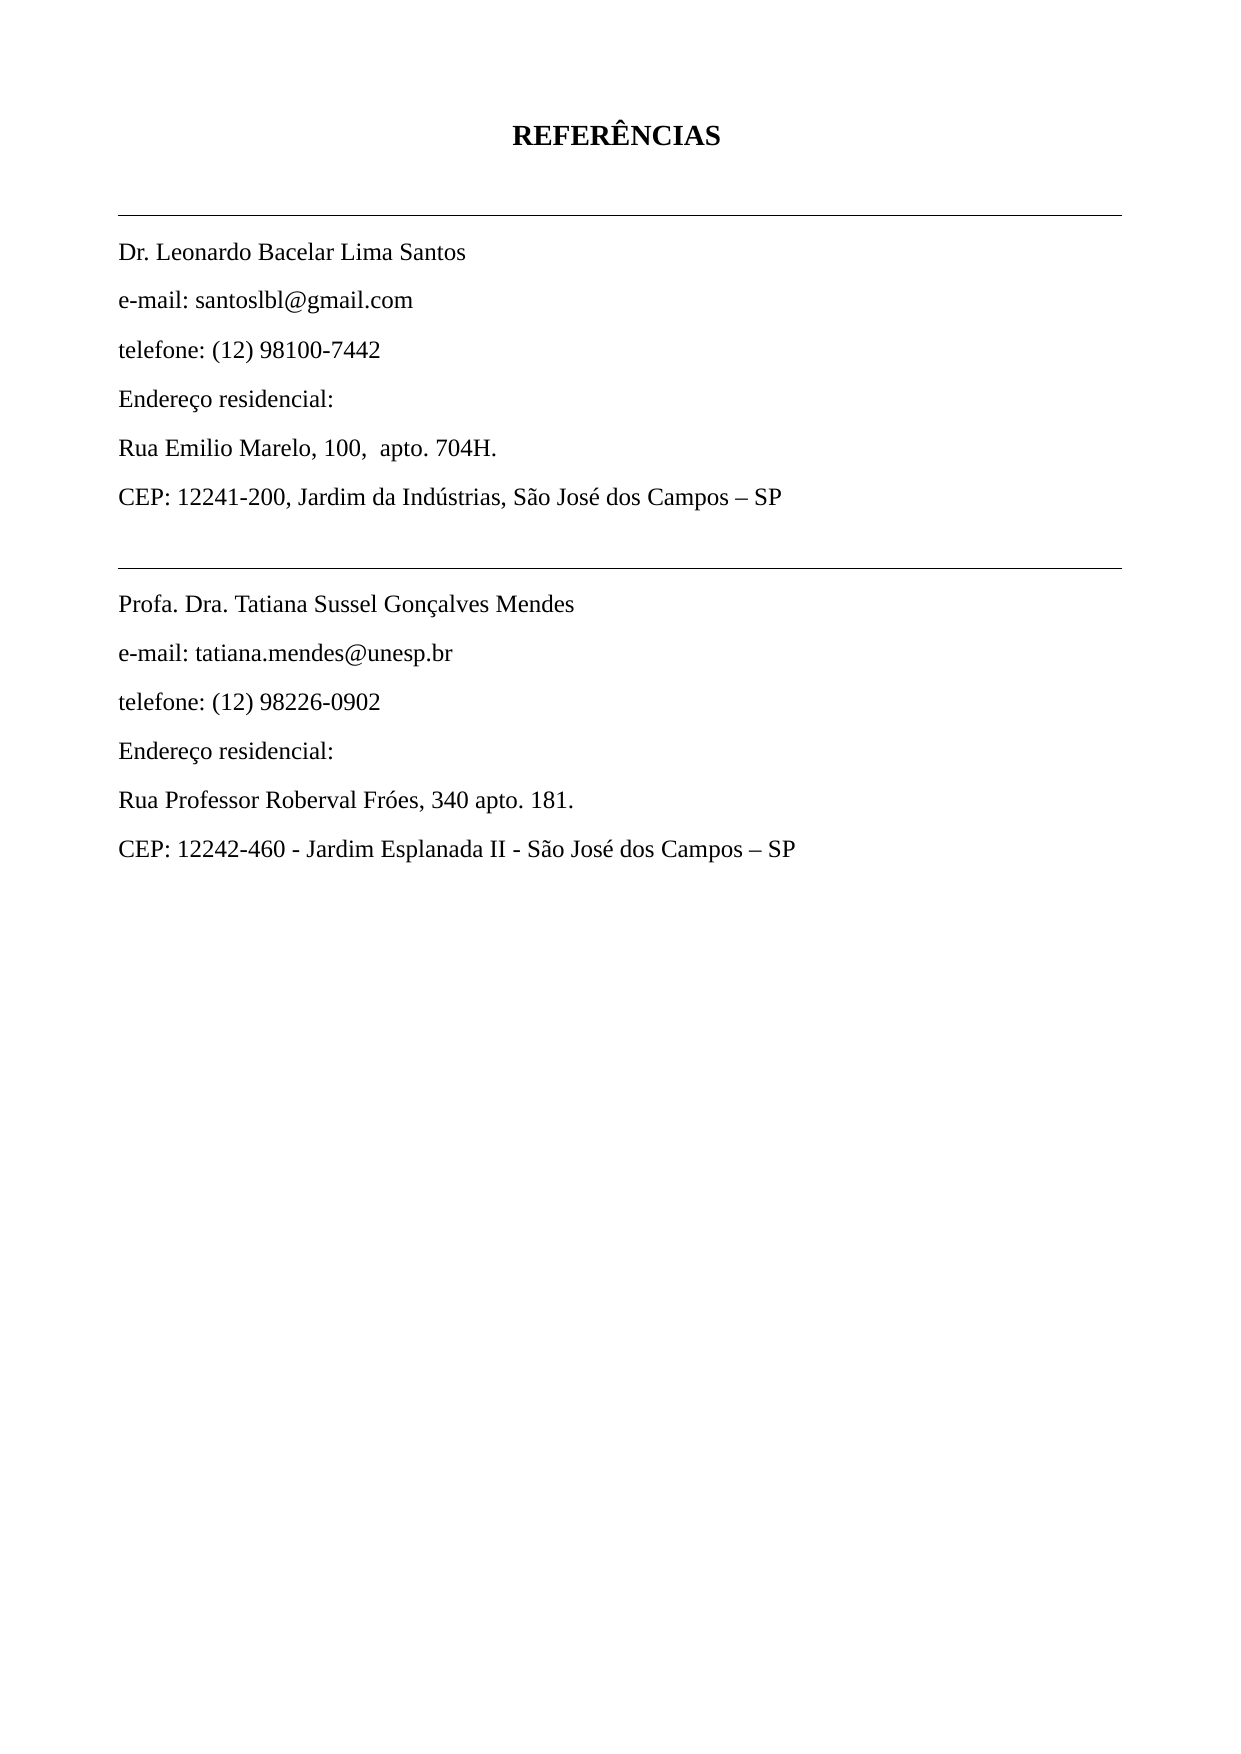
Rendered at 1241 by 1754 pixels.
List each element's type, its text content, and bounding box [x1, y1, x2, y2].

text Endereço residencial: [118, 736, 1122, 765]
text Dr. Leonardo Bacelar Lima Santos [118, 237, 1122, 265]
text REFERÊNCIAS [118, 118, 1122, 152]
text e-mail: tatiana.mendes@unesp.br [118, 638, 1122, 667]
text e-mail: santoslbl@gmail.com [118, 286, 1122, 314]
text CEP: 12242-460 - Jardim Esplanada II - São José dos Campos – SP [118, 834, 1122, 863]
text telefone: (12) 98100-7442 [118, 335, 1122, 363]
text CEP: 12241-200, Jardim da Indústrias, São José dos Campos – SP [118, 482, 1122, 511]
text Endereço residencial: [118, 384, 1122, 412]
text Rua Emilio Marelo, 100, apto. 704H. [118, 433, 1122, 462]
text telefone: (12) 98226-0902 [118, 687, 1122, 716]
text Profa. Dra. Tatiana Sussel Gonçalves Mendes [118, 589, 1122, 618]
text Rua Professor Roberval Fróes, 340 apto. 181. [118, 785, 1122, 814]
